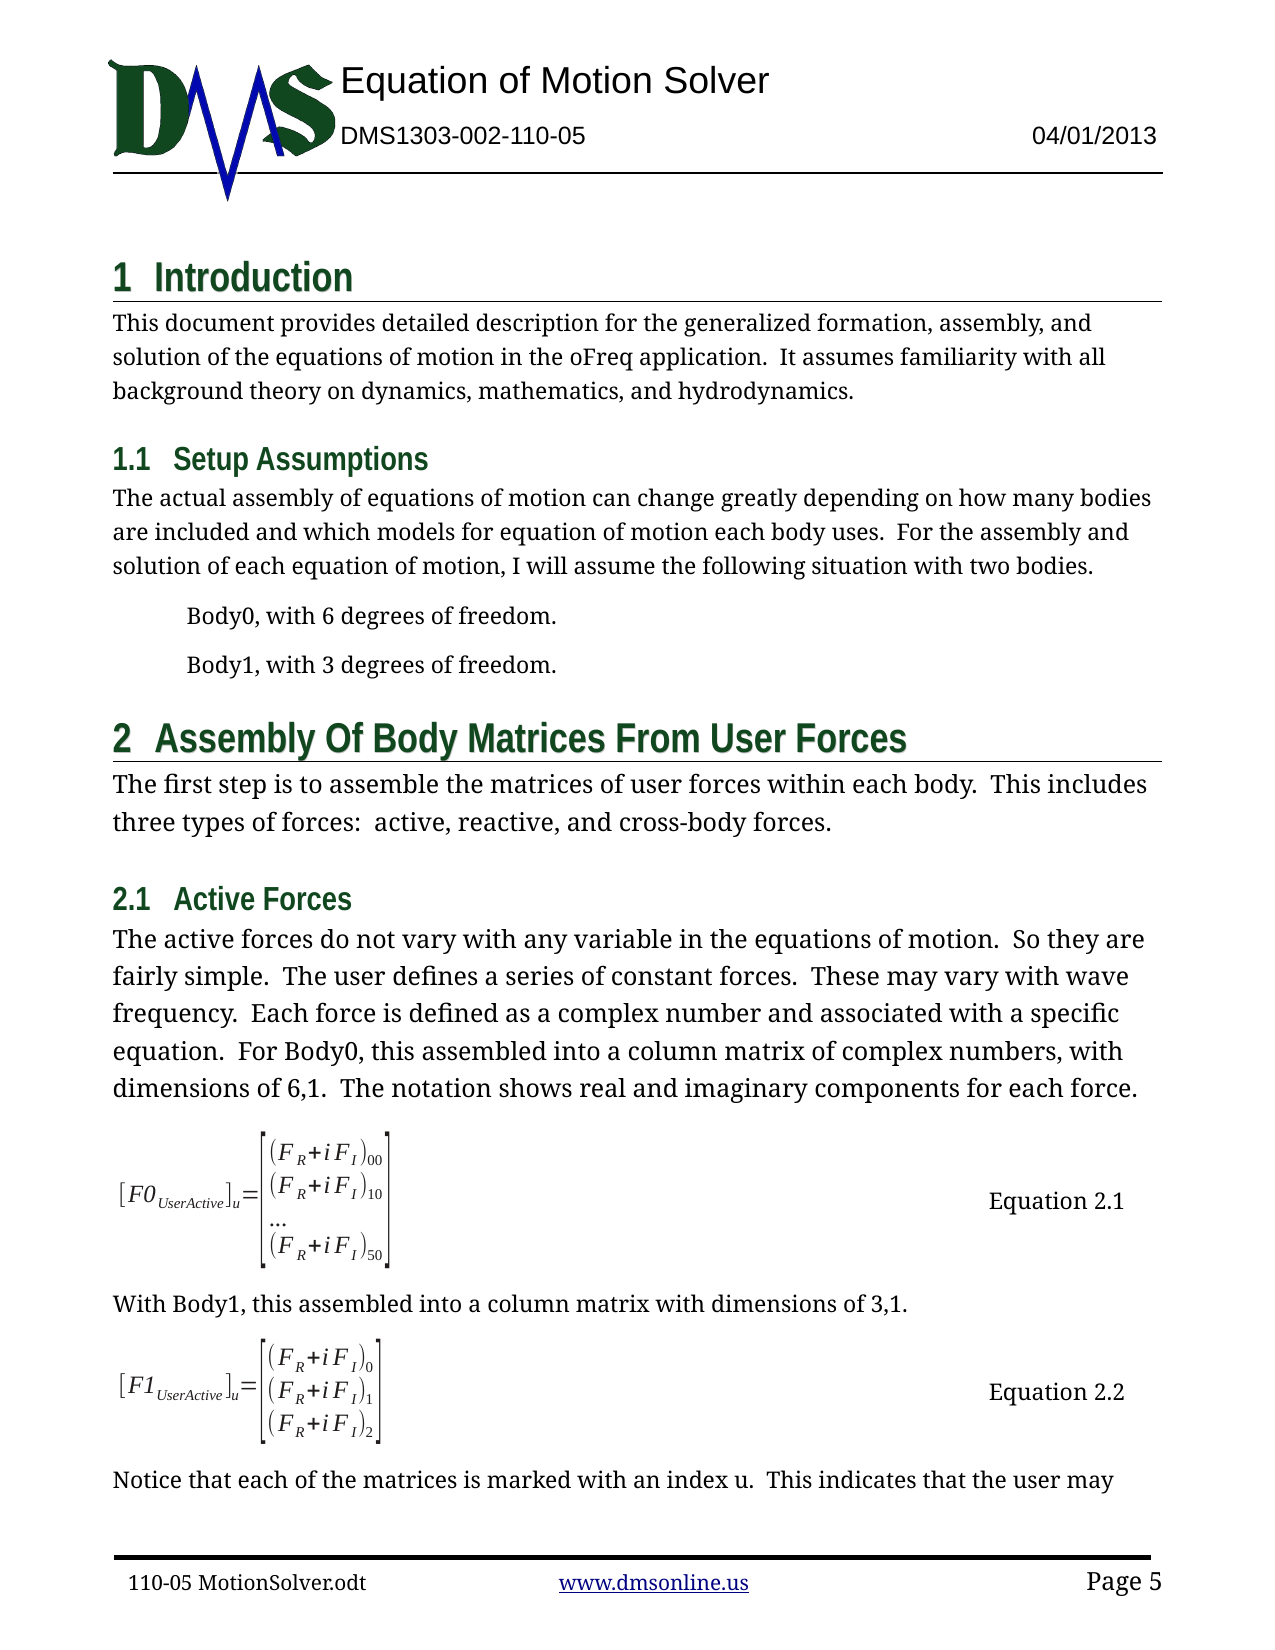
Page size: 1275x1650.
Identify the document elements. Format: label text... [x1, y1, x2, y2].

text The active forces do not vary with any variable in the equations of motion. So they are fairly simple. The user defines a series of constant forces. These may vary with wave frequency. Each force is defined as a complex number and associated with a specific equation. For Body0, this assembled into a column matrix of complex numbers, with dimensions of 6,1. The notation shows real and imaginary components for each force. [112, 921, 1162, 1105]
picture [105, 56, 338, 204]
subtitle Introduction [112, 253, 1162, 302]
text With Body1, this assembled into a column matrix with dimensions of 3,1. [112, 1288, 1162, 1319]
text The first step is to assemble the matrices of user forces within each body. This includes three types of forces: active, reactive, and cross-body forces. [112, 767, 1162, 838]
text Body0, with 6 degrees of freedom. [186, 600, 1162, 631]
subtitle Active Forces [112, 879, 1162, 917]
text The actual assembly of equations of motion can change greatly depending on how many bodies are included and which models for equation of motion each body uses. For the assembly and solution of each equation of motion, I will assume the following situation with two bodies. [112, 482, 1162, 582]
subtitle Assembly of Body Matrices From User Forces [112, 713, 1162, 762]
text This document provides detailed description for the generalized formation, assembly, and solution of the equations of motion in the oFreq application. It assumes familiarity with all background theory on dynamics, mathematics, and hydrodynamics. [112, 306, 1162, 406]
text Equation 2.1 [112, 1131, 1162, 1270]
text Equation 2.2 [112, 1338, 1162, 1446]
text Body1, with 3 degrees of freedom. [186, 649, 1162, 680]
subtitle Setup Assumptions [112, 439, 1162, 478]
text Notice that each of the matrices is marked with an index u. This indicates that the user may [112, 1464, 1162, 1495]
